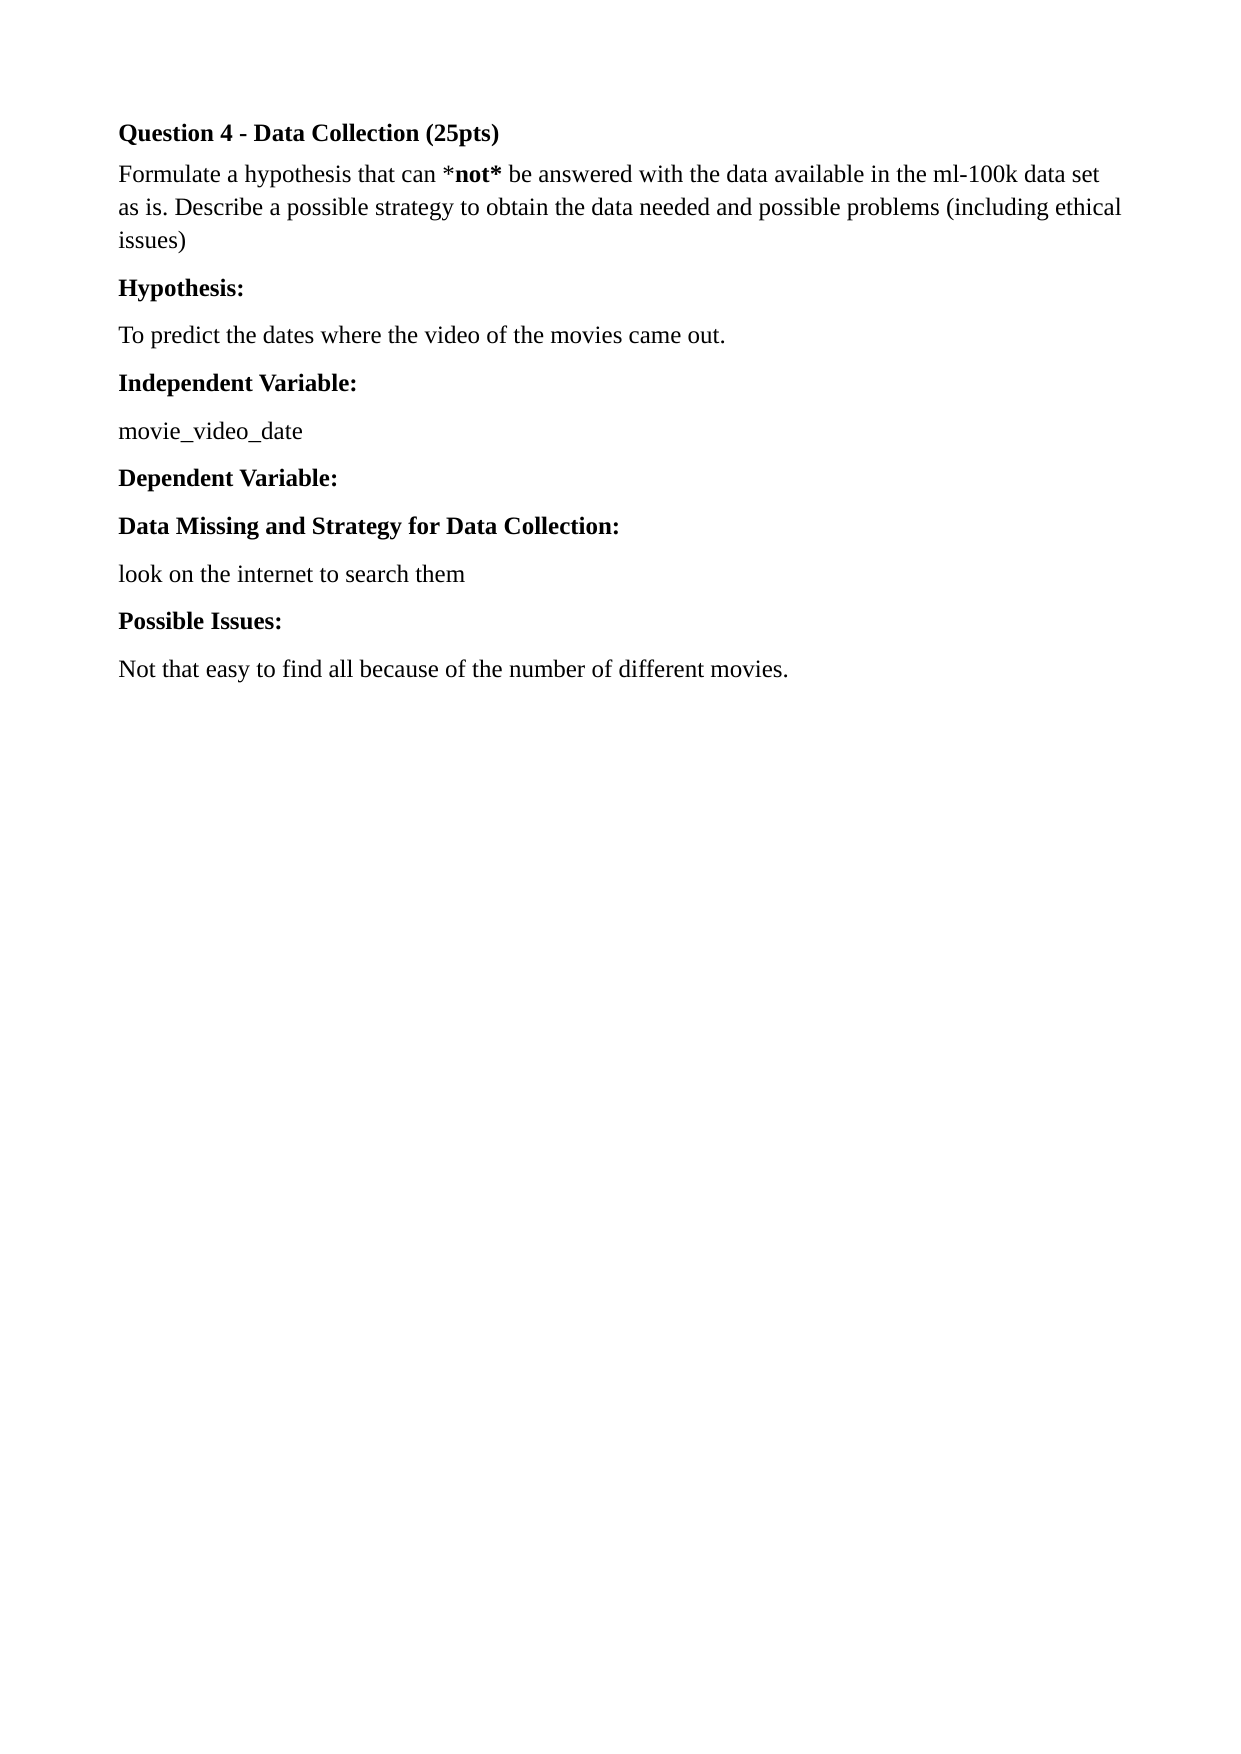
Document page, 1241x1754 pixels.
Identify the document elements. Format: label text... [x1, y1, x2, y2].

text Not that easy to find all because of the number of different movies. [118, 654, 1122, 683]
text Data Missing and Strategy for Data Collection: [118, 511, 1122, 540]
text Dependent Variable: [118, 463, 1122, 492]
text look on the internet to search them [118, 559, 1122, 587]
text To predict the dates where the video of the movies came out. [118, 321, 1122, 349]
text Hypothesis: [118, 273, 1122, 302]
subtitle Question 4 - Data Collection (25pts) [118, 118, 1122, 147]
text Possible Issues: [118, 606, 1122, 635]
text Independent Variable: [118, 368, 1122, 397]
text Formulate a hypothesis that can *not* be answered with the data available in the ml-100k data set as is. Describe a possible strategy to obtain the data needed and possible problems (including ethical issues) [118, 159, 1122, 254]
text movie_video_date [118, 416, 1122, 444]
